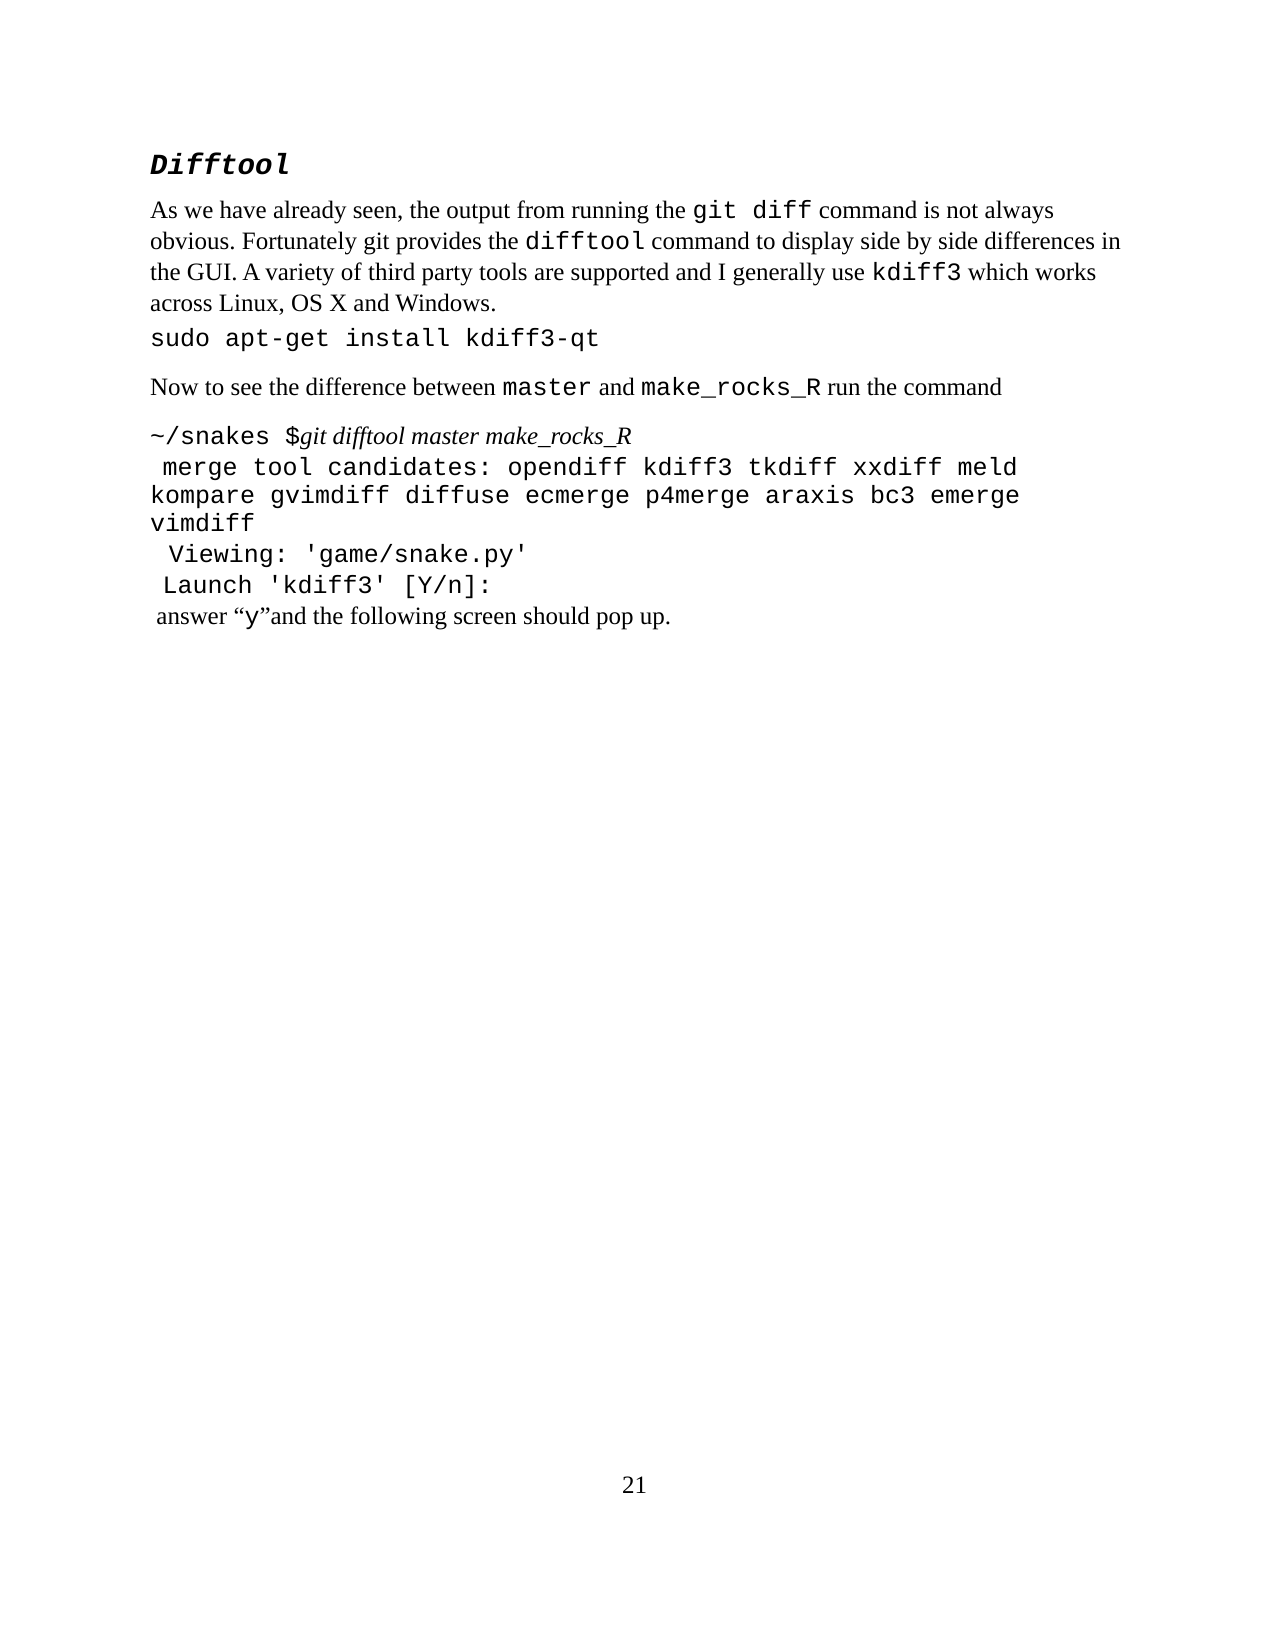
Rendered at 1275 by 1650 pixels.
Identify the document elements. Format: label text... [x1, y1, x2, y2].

subtitle Difftool [150, 150, 1125, 183]
text Now to see the difference between master and make_rocks_R run the command [150, 372, 1125, 403]
text ~/snakes $git difftool master make_rocks_R merge tool candidates: opendiff kdiff3 tkdiff xxdiff meld kompare gvimdiff diffuse ecmerge p4merge araxis bc3 emerge vimdiff Viewing: 'game/snake.py' Launch 'kdiff3' [Y/n]: answer “y”and the following screen should pop up. [150, 421, 1125, 632]
text sudo apt-get install kdiff3-qt [150, 326, 1125, 354]
text As we have already seen, the output from running the git diff command is not always obvious. Fortunately git provides the difftool command to display side by side differences in the GUI. A variety of third party tools are supported and I generally use kdiff3 which works across Linux, OS X and Windows. [150, 196, 1125, 317]
